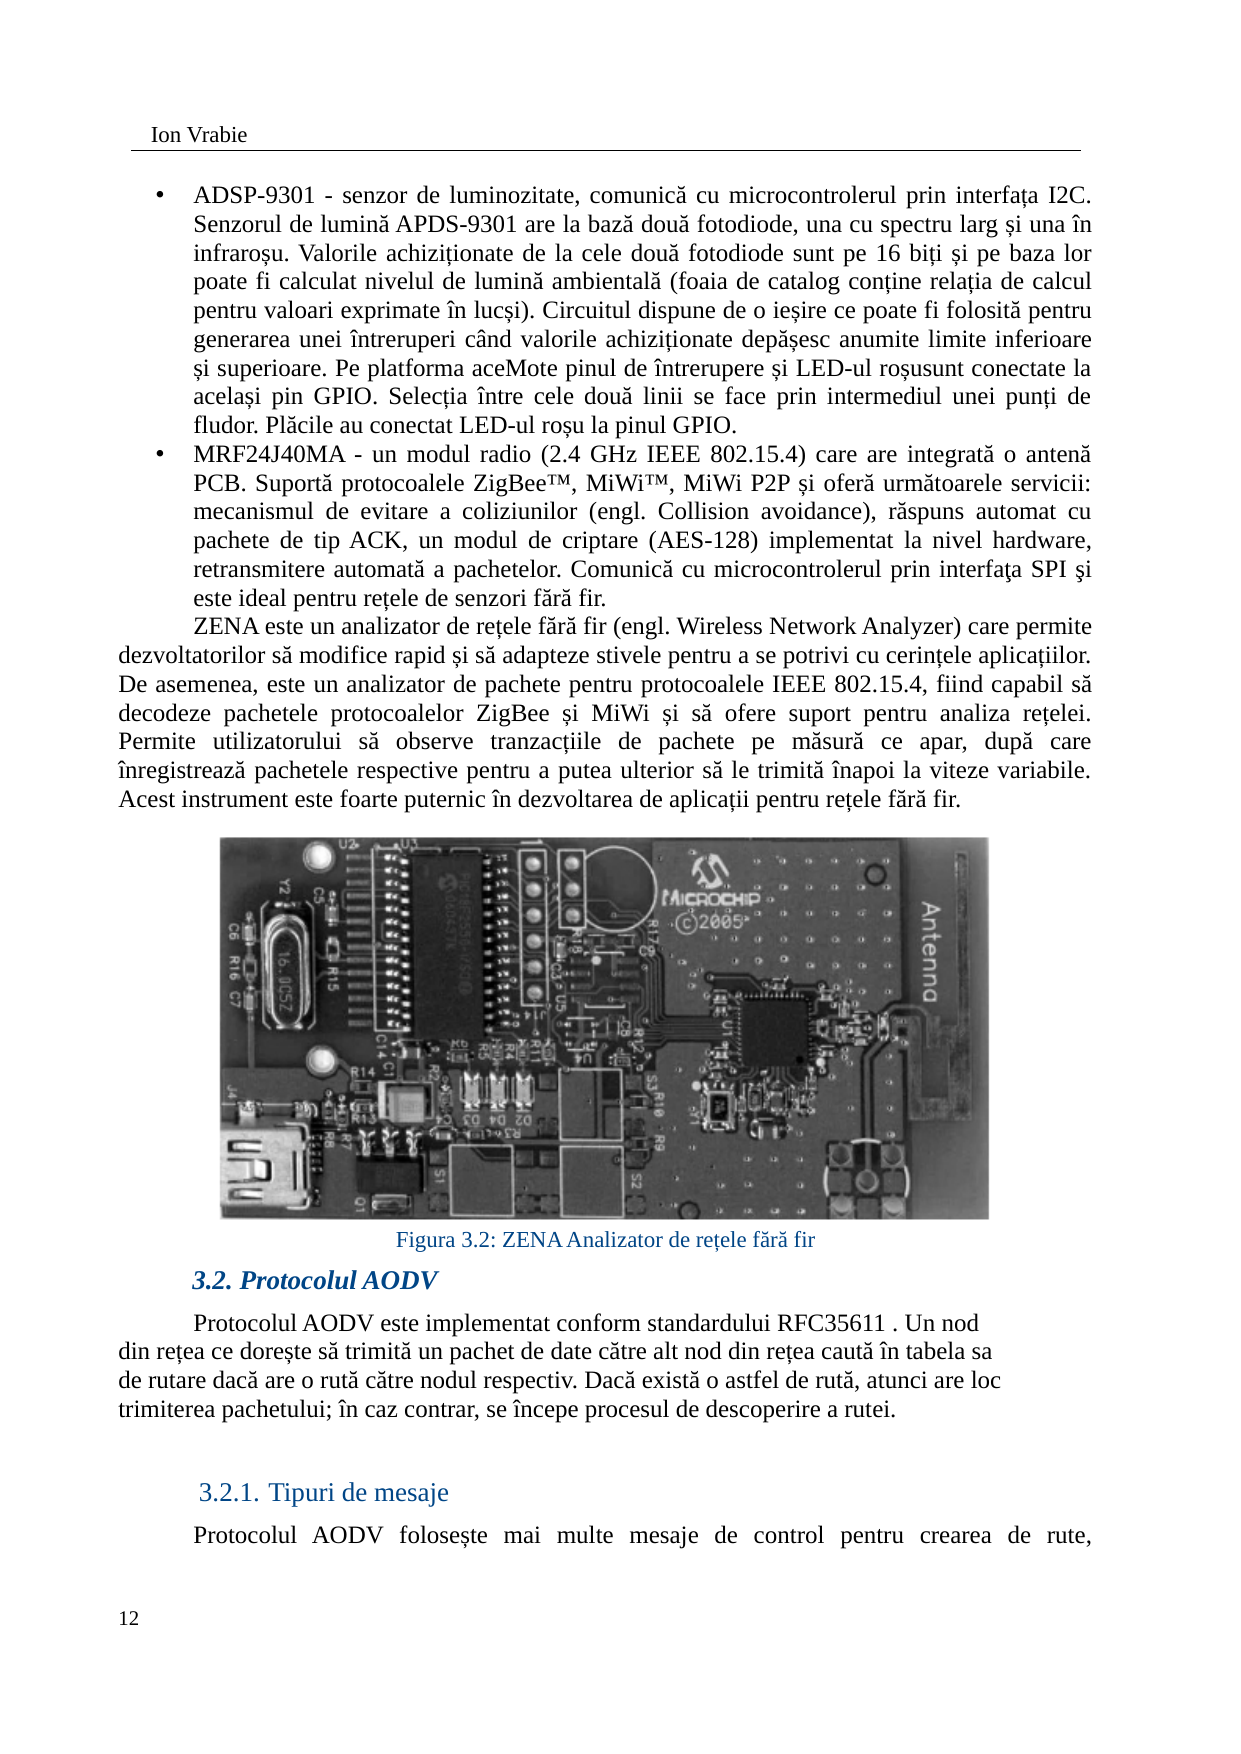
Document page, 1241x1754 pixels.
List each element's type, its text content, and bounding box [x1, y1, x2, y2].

subtitle Protocolul AODV [192, 837, 1093, 1295]
text din rețea ce dorește să trimită un pachet de date către alt nod din rețea caută în tabela sa [118, 1336, 1093, 1365]
list MRF24J40MA - un modul radio (2.4 GHz IEEE 802.15.4) care are integrată o antenă PCB. Suportă protocoalele ZigBee™, MiWi™, MiWi P2P și oferă următoarele servicii: mecanismul de evitare a coliziunilor (engl. Collision avoidance), răspuns automat cu pachete de tip ACK, un modul de criptare (AES-128) implementat la nivel hardware, retransmitere automată a pachetelor. Comunică cu microcontrolerul prin interfaţa SPI şi este ideal pentru rețele de senzori fără fir. [156, 439, 1093, 611]
text de rutare dacă are o rută către nodul respectiv. Dacă există o astfel de rută, atunci are loc [118, 1365, 1093, 1394]
picture [215, 833, 997, 1226]
text trimiterea pachetului; în caz contrar, se începe procesul de descoperire a rutei. [118, 1394, 1093, 1423]
text Protocolul AODV folosește mai multe mesaje de control pentru crearea de rute, [118, 1520, 1093, 1548]
text Figura 3.2: ZENA Analizator de rețele fără fir [215, 1226, 996, 1252]
subtitle Tipuri de mesaje [192, 1476, 1093, 1507]
list ADSP-9301 - senzor de luminozitate, comunică cu microcontrolerul prin interfața I2C. Senzorul de lumină APDS-9301 are la bază două fotodiode, una cu spectru larg și una în infraroșu. Valorile achiziționate de la cele două fotodiode sunt pe 16 biți și pe baza lor poate fi calculat nivelul de lumină ambientală (foaia de catalog conține relația de calcul pentru valoari exprimate în lucși). Circuitul dispune de o ieșire ce poate fi folosită pentru generarea unei întreruperi când valorile achiziționate depășesc anumite limite inferioare și superioare. Pe platforma aceMote pinul de întrerupere și LED-ul roșusunt conectate la același pin GPIO. Selecția între cele două linii se face prin intermediul unei punți de fludor. Plăcile au conectat LED-ul roșu la pinul GPIO. [156, 180, 1093, 439]
text ZENA este un analizator de rețele fără fir (engl. Wireless Network Analyzer) care permite dezvoltatorilor să modifice rapid și să adapteze stivele pentru a se potrivi cu cerințele aplicațiilor. De asemenea, este un analizator de pachete pentru protocoalele IEEE 802.15.4, fiind capabil să decodeze pachetele protocoalelor ZigBee și MiWi și să ofere suport pentru analiza rețelei. Permite utilizatorului să observe tranzacțiile de pachete pe măsură ce apar, după care înregistrează pachetele respective pentru a putea ulterior să le trimită înapoi la viteze variabile. Acest instrument este foarte puternic în dezvoltarea de aplicații pentru rețele fără fir. [118, 611, 1093, 813]
text Protocolul AODV este implementat conform standardului RFC35611 . Un nod [118, 1308, 1093, 1336]
